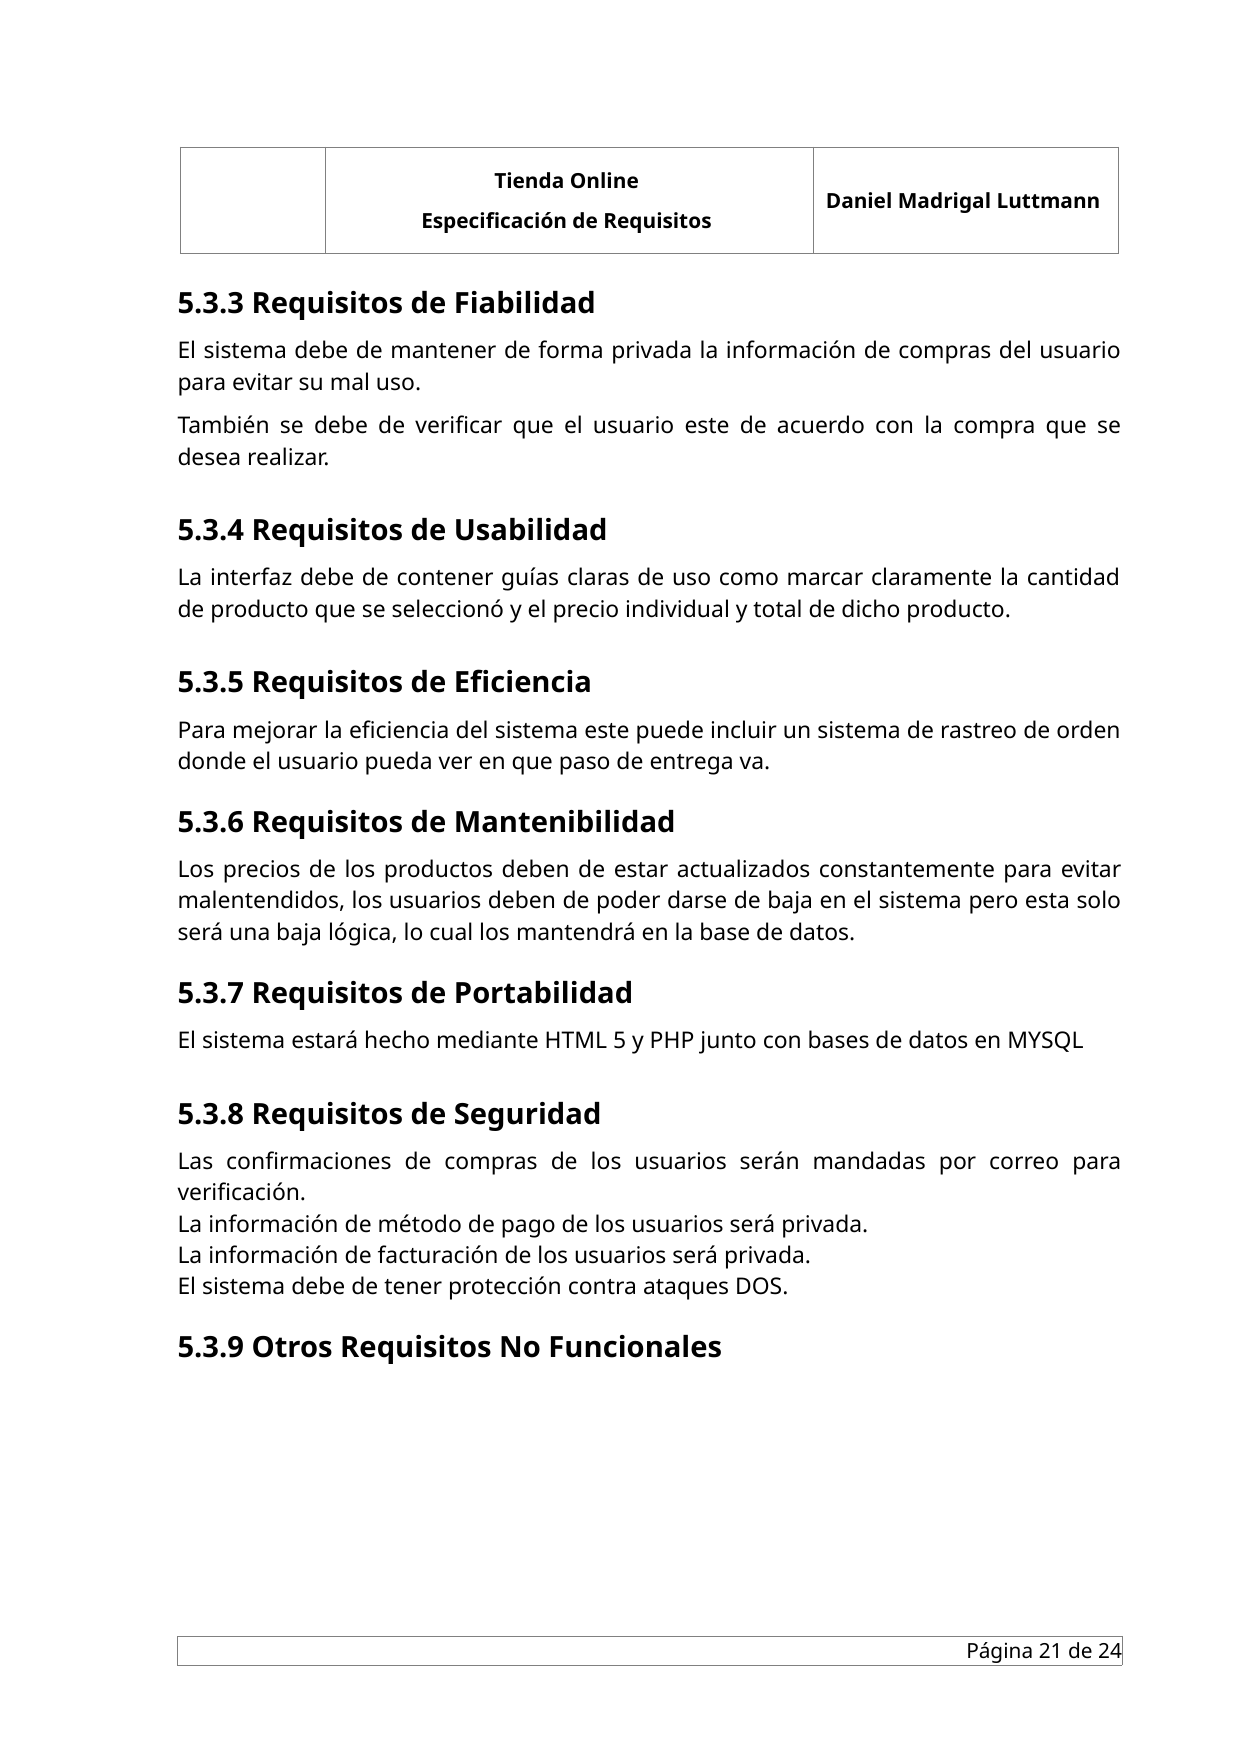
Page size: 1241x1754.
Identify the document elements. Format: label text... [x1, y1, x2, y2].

text La información de facturación de los usuarios será privada. [177, 1239, 1122, 1270]
text El sistema debe de tener protección contra ataques DOS. [177, 1270, 1122, 1301]
text La información de método de pago de los usuarios será privada. [177, 1208, 1122, 1239]
subtitle Requisitos de Fiabilidad [177, 282, 1122, 322]
subtitle Otros Requisitos No Funcionales [177, 1326, 1122, 1366]
subtitle Requisitos de Usabilidad [177, 509, 1122, 549]
subtitle Requisitos de Seguridad [177, 1093, 1122, 1133]
text La interfaz debe de contener guías claras de uso como marcar claramente la cantidad de producto que se seleccionó y el precio individual y total de dicho producto. [177, 561, 1122, 624]
subtitle Requisitos de Portabilidad [177, 972, 1122, 1012]
subtitle Requisitos de Mantenibilidad [177, 801, 1122, 841]
text Para mejorar la eficiencia del sistema este puede incluir un sistema de rastreo de orden donde el usuario pueda ver en que paso de entrega va. [177, 713, 1122, 776]
text El sistema debe de mantener de forma privada la información de compras del usuario para evitar su mal uso. [177, 334, 1122, 397]
text El sistema estará hecho mediante HTML 5 y PHP junto con bases de datos en MYSQL [177, 1024, 1122, 1055]
text Las confirmaciones de compras de los usuarios serán mandadas por correo para verificación. [177, 1145, 1122, 1208]
text También se debe de verificar que el usuario este de acuerdo con la compra que se desea realizar. [177, 409, 1122, 472]
text Los precios de los productos deben de estar actualizados constantemente para evitar malentendidos, los usuarios deben de poder darse de baja en el sistema pero esta solo será una baja lógica, lo cual los mantendrá en la base de datos. [177, 853, 1122, 947]
subtitle Requisitos de Eficiencia [177, 661, 1122, 701]
